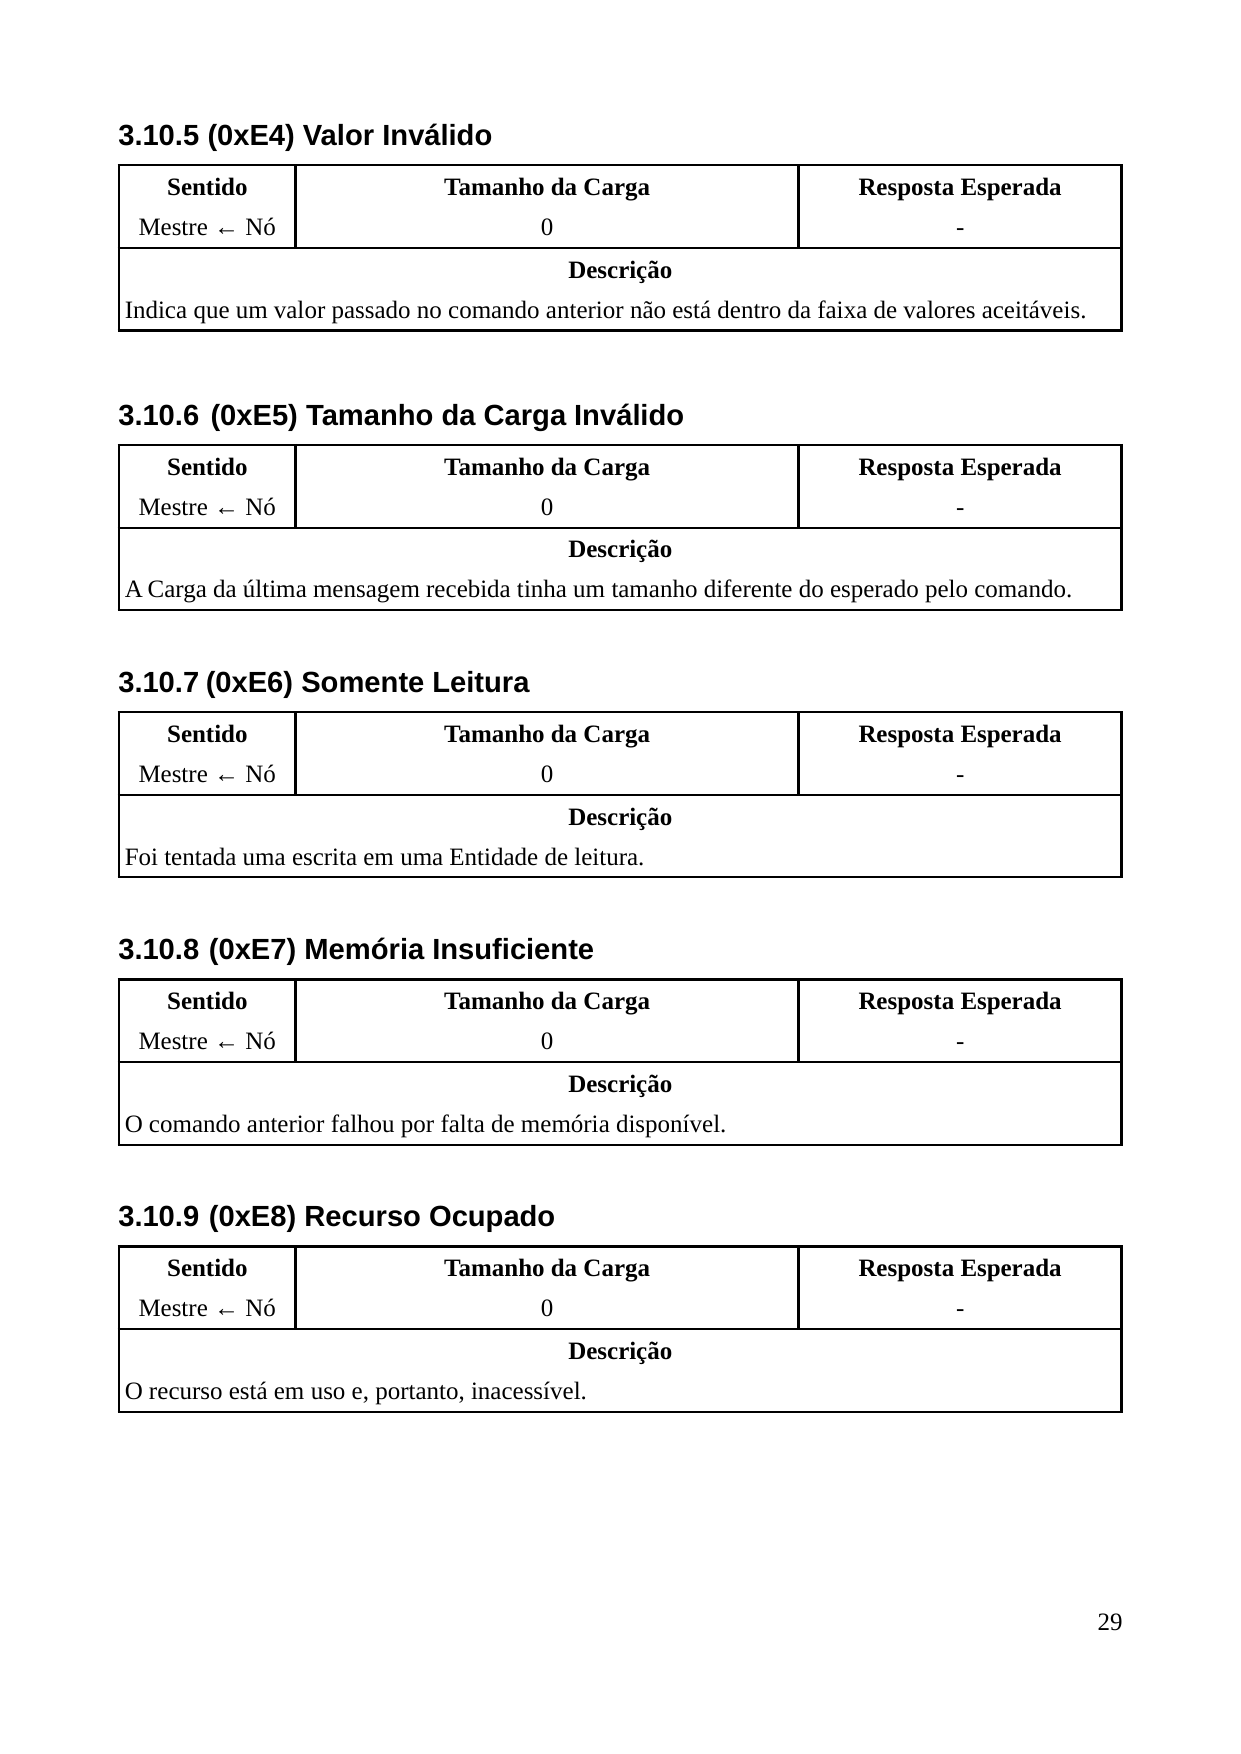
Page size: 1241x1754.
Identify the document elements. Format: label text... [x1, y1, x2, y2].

table_cell - [800, 1021, 1120, 1061]
table_cell Descrição [120, 249, 1120, 289]
table_header Tamanho da Carga [297, 166, 797, 207]
table_cell Descrição [120, 1330, 1120, 1370]
table_cell - [800, 486, 1120, 526]
table_cell - [800, 1288, 1120, 1328]
table_cell Foi tentada uma escrita em uma Entidade de leitura. [120, 836, 1120, 876]
table_cell - [800, 207, 1120, 247]
table_cell 0 [297, 754, 797, 794]
subtitle (0xE7) Memória Insuficiente [118, 932, 1122, 966]
table_header Tamanho da Carga [297, 1248, 797, 1288]
table_header Tamanho da Carga [297, 446, 797, 486]
table_cell Mestre ← Nó [120, 1288, 294, 1328]
table_cell 0 [297, 1021, 797, 1061]
table_header Sentido [120, 446, 294, 486]
table_cell 0 [297, 1288, 797, 1328]
table_cell 0 [297, 207, 797, 247]
table_header Resposta Esperada [800, 981, 1120, 1021]
table_cell O recurso está em uso e, portanto, inacessível. [120, 1370, 1120, 1411]
subtitle (0xE4) Valor Inválido [118, 118, 1122, 152]
table_cell Descrição [120, 529, 1120, 569]
table_cell Mestre ← Nó [120, 207, 294, 247]
table_header Sentido [120, 166, 294, 207]
subtitle (0xE5) Tamanho da Carga Inválido [118, 398, 1122, 431]
subtitle (0xE6) Somente Leitura [118, 665, 1122, 698]
table_header Resposta Esperada [800, 446, 1120, 486]
table_cell - [800, 754, 1120, 794]
table_cell A Carga da última mensagem recebida tinha um tamanho diferente do esperado pelo comando. [120, 569, 1120, 609]
table_header Resposta Esperada [800, 166, 1120, 207]
table_header Sentido [120, 1248, 294, 1288]
table_cell Descrição [120, 796, 1120, 836]
table_header Tamanho da Carga [297, 981, 797, 1021]
table_header Sentido [120, 713, 294, 753]
table_header Sentido [120, 981, 294, 1021]
table_header Tamanho da Carga [297, 713, 797, 753]
table_header Resposta Esperada [800, 1248, 1120, 1288]
table_header Resposta Esperada [800, 713, 1120, 753]
subtitle (0xE8) Recurso Ocupado [118, 1199, 1122, 1233]
table_cell 0 [297, 486, 797, 526]
table_cell Mestre ← Nó [120, 486, 294, 526]
table_cell O comando anterior falhou por falta de memória disponível. [120, 1103, 1120, 1143]
table_cell Descrição [120, 1063, 1120, 1103]
table_cell Indica que um valor passado no comando anterior não está dentro da faixa de valores aceitáveis. [120, 289, 1120, 329]
table_cell Mestre ← Nó [120, 1021, 294, 1061]
table_cell Mestre ← Nó [120, 754, 294, 794]
